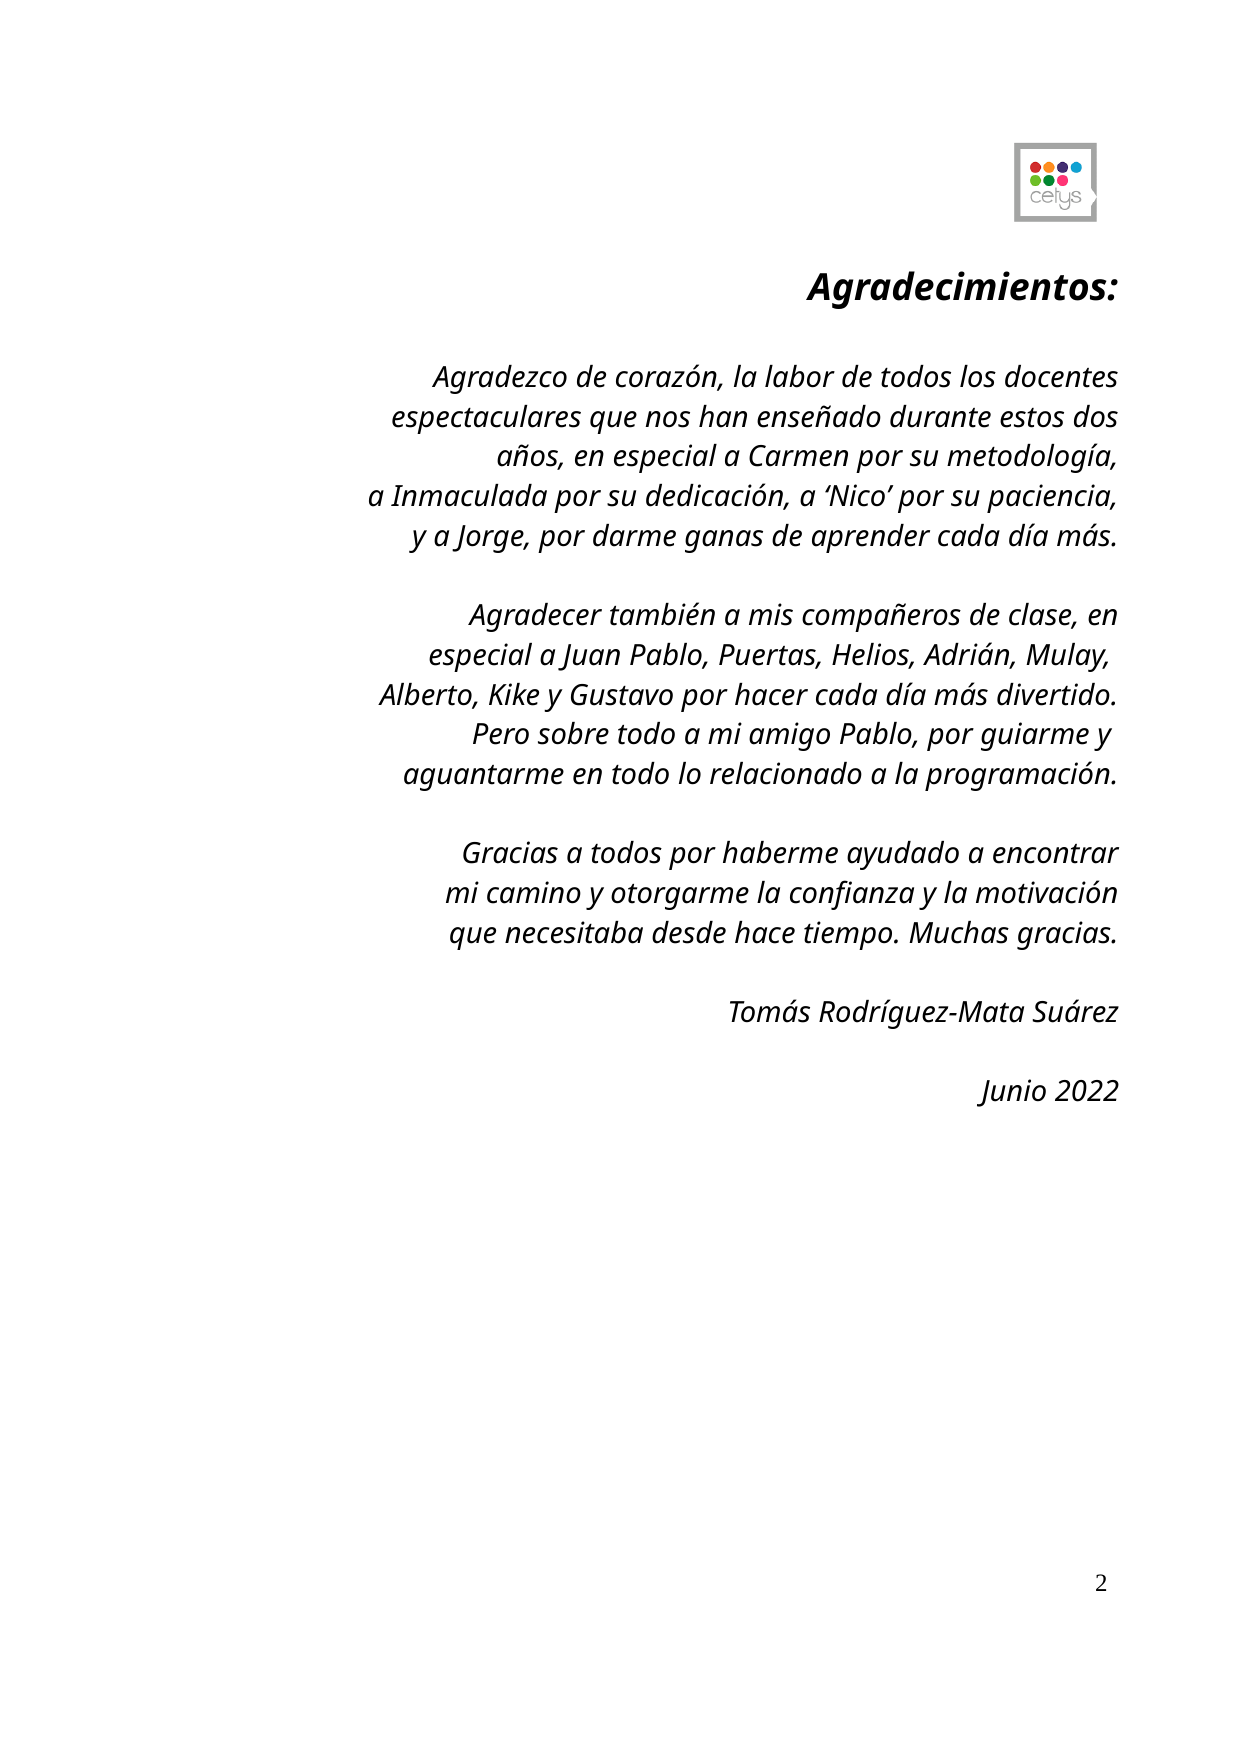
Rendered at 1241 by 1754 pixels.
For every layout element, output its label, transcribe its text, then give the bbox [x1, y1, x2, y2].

text especial a Juan Pablo, Puertas, Helios, Adrián, Mulay, [118, 634, 1122, 674]
text Gracias a todos por haberme ayudado a encontrar [118, 832, 1122, 872]
text a Inmaculada por su dedicación, a ‘Nico’ por su paciencia, [118, 475, 1122, 515]
text mi camino y otorgarme la confianza y la motivación [118, 872, 1122, 912]
picture [991, 118, 1122, 231]
text años, en especial a Carmen por su metodología, [118, 436, 1122, 475]
text Pero sobre todo a mi amigo Pablo, por guiarme y [118, 713, 1122, 753]
text Tomás Rodríguez-Mata Suárez [118, 991, 1122, 1031]
text Agradezco de corazón, la labor de todos los docentes [118, 356, 1122, 396]
text Agradecimientos: [118, 260, 1122, 311]
text aguantarme en todo lo relacionado a la programación. [118, 753, 1122, 793]
text Alberto, Kike y Gustavo por hacer cada día más divertido. [118, 674, 1122, 713]
text que necesitaba desde hace tiempo. Muchas gracias. [118, 912, 1122, 952]
text espectaculares que nos han enseñado durante estos dos [118, 396, 1122, 436]
text Agradecer también a mis compañeros de clase, en [118, 594, 1122, 634]
text y a Jorge, por darme ganas de aprender cada día más. [118, 515, 1122, 555]
text Junio 2022 [118, 1071, 1122, 1110]
